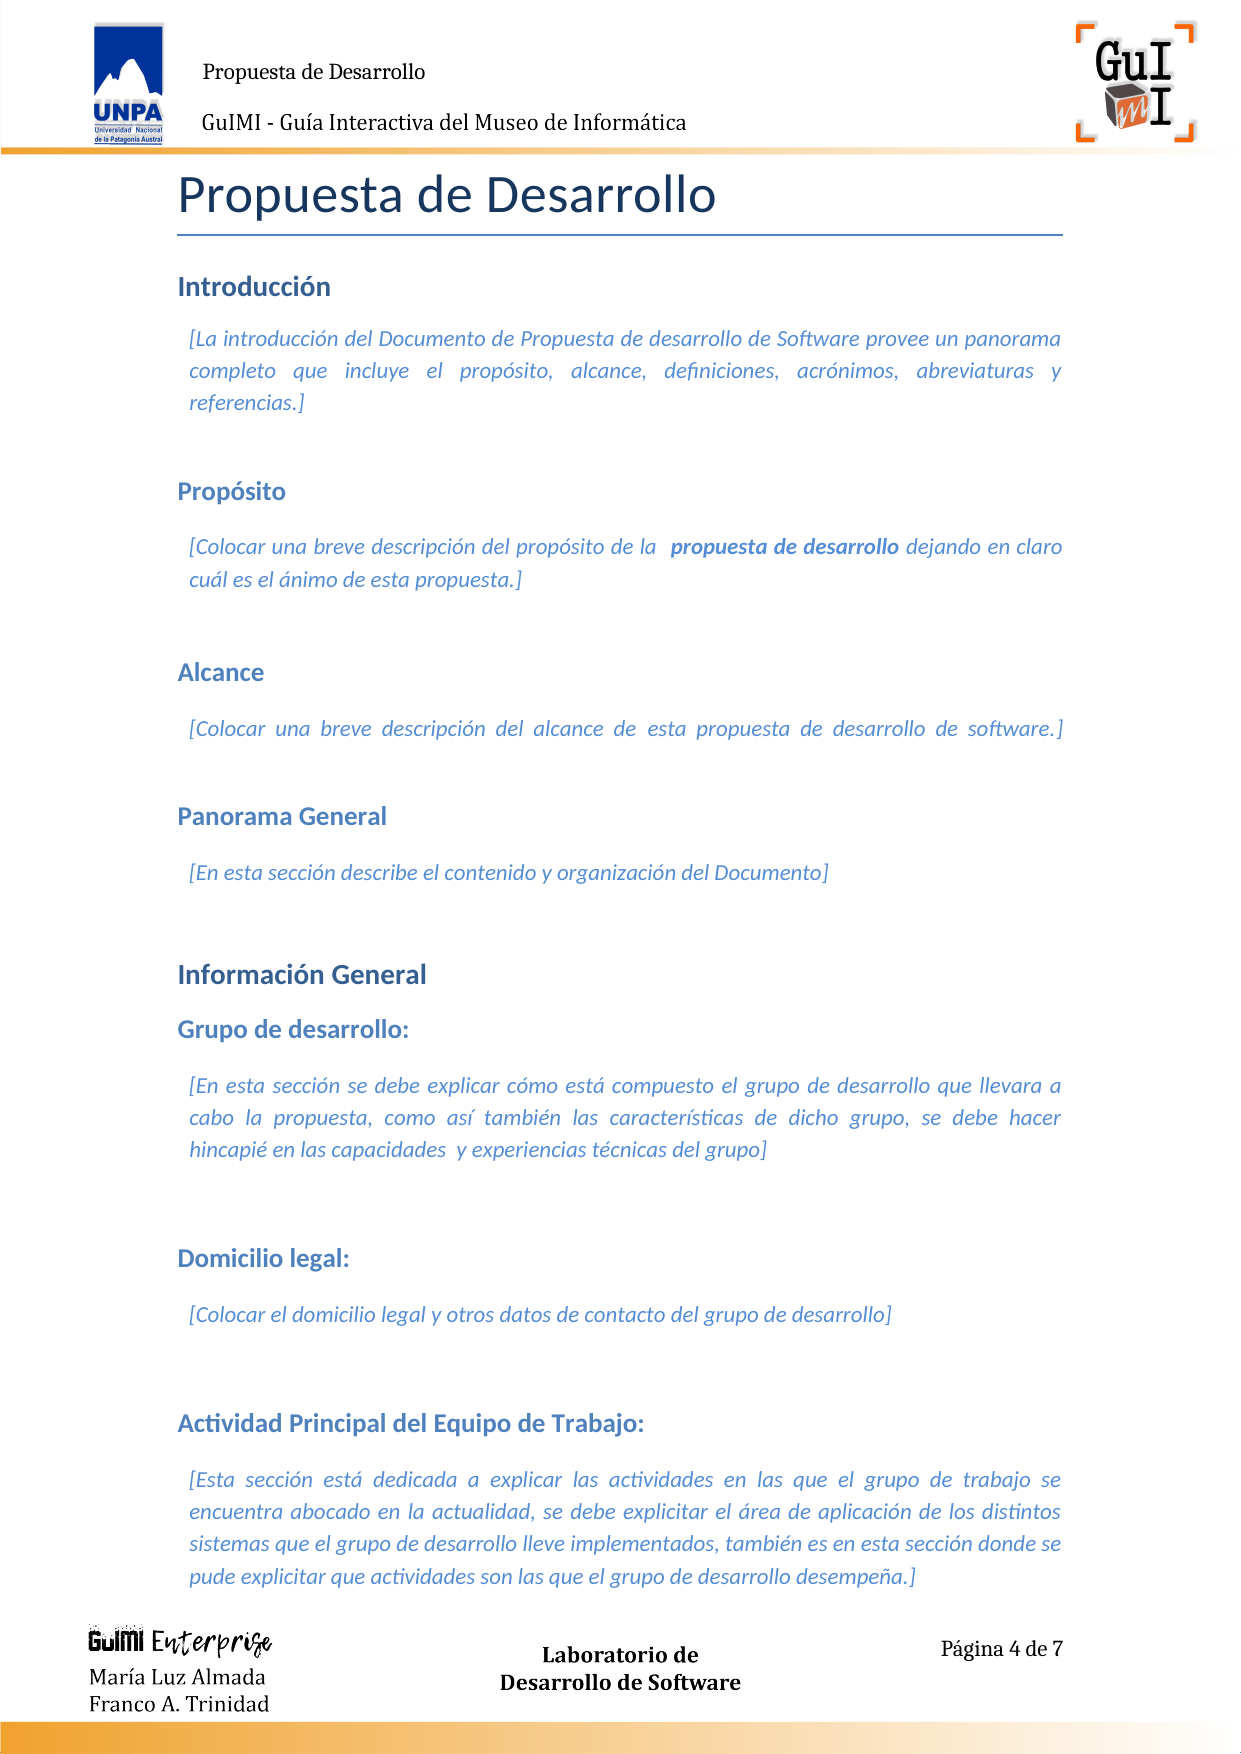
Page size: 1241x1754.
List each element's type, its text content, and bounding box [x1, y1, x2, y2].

text Panorama General [177, 799, 1063, 833]
text Grupo de desarrollo: [177, 1012, 1063, 1046]
text Propuesta de Desarrollo [177, 160, 1063, 234]
text [En esta sección se debe explicar cómo está compuesto el grupo de desarrollo que llevara a cabo la propuesta, como así también las características de dicho grupo, se debe hacer hincapié en las capacidades y experiencias técnicas del grupo] [188, 1071, 1063, 1164]
text [En esta sección describe el contenido y organización del Documento] [188, 858, 1063, 886]
text Introducción [177, 268, 1063, 303]
text Domicilio legal: [177, 1242, 1063, 1275]
text [Colocar una breve descripción del alcance de esta propuesta de desarrollo de software.] [188, 714, 1063, 774]
text Alcance [177, 618, 1063, 689]
text Información General [177, 956, 1063, 992]
picture [0, 1613, 1241, 1754]
text [Esta sección está dedicada a explicar las actividades en las que el grupo de trabajo se encuentra abocado en la actualidad, se debe explicitar el área de aplicación de los distintos sistemas que el grupo de desarrollo lleve implementados, también es en esta sección donde se pude explicitar que actividades son las que el grupo de desarrollo desempeña.] [188, 1465, 1063, 1590]
text [La introducción del Documento de Propuesta de desarrollo de Software provee un panorama completo que incluye el propósito, alcance, definiciones, acrónimos, abreviaturas y referencias.] [188, 324, 1063, 449]
text Propósito [177, 474, 1063, 507]
text [Colocar una breve descripción del propósito de la propuesta de desarrollo dejando en claro cuál es el ánimo de esta propuesta.] [188, 532, 1063, 593]
picture [0, 0, 1241, 155]
text Actividad Principal del Equipo de Trabajo: [177, 1406, 1063, 1439]
text [Colocar el domicilio legal y otros datos de contacto del grupo de desarrollo] [188, 1300, 1063, 1328]
